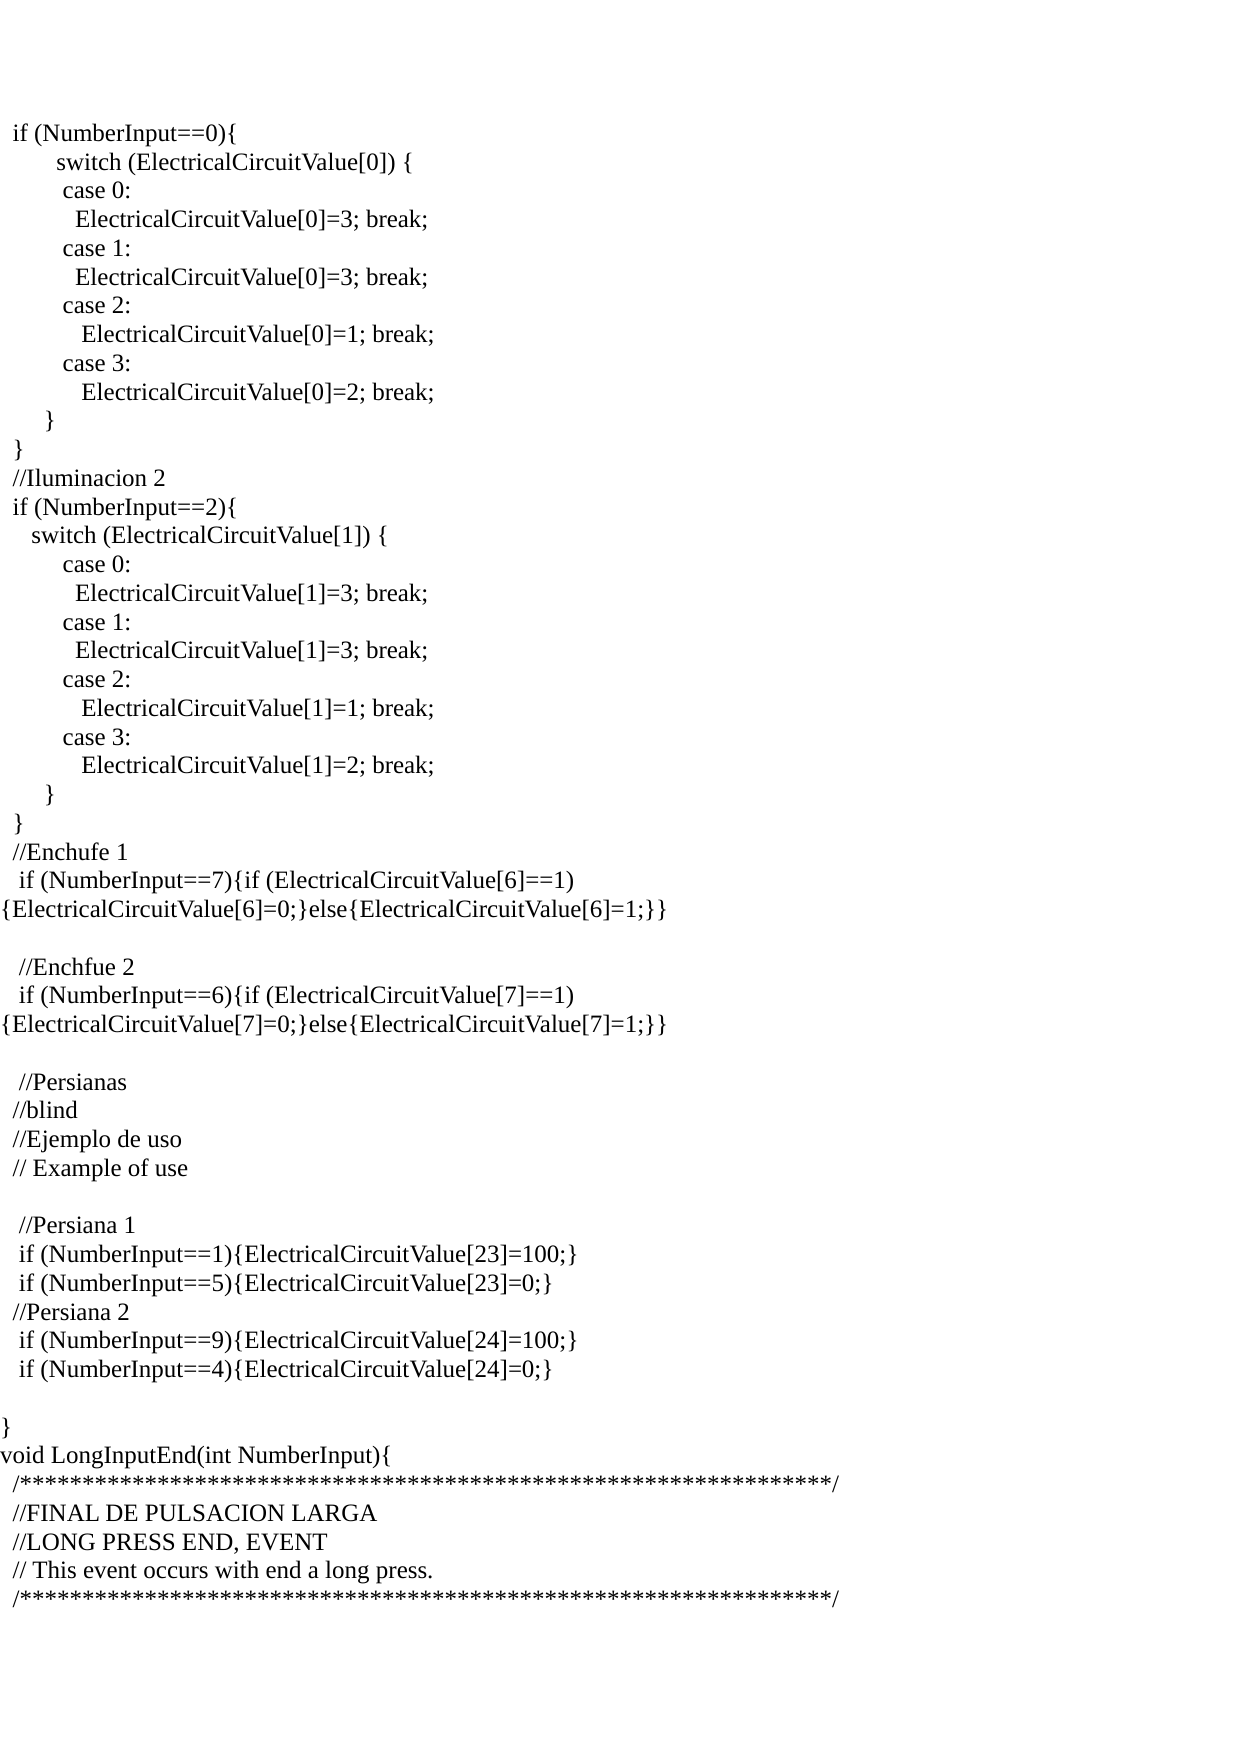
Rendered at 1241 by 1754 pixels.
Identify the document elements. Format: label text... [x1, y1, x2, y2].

text ElectricalCircuitValue[0]=3; break; [0, 262, 1240, 291]
text //LONG PRESS END, EVENT [0, 1527, 1240, 1556]
text if (NumberInput==7){if (ElectricalCircuitValue[6]==1){ElectricalCircuitValue[6]=0;}else{ElectricalCircuitValue[6]=1;}} [0, 866, 1240, 923]
text case 0: [0, 176, 1240, 204]
text if (NumberInput==9){ElectricalCircuitValue[24]=100;} [0, 1326, 1240, 1354]
text switch (ElectricalCircuitValue[0]) { [0, 147, 1240, 176]
text //blind [0, 1096, 1240, 1124]
text switch (ElectricalCircuitValue[1]) { [0, 521, 1240, 549]
text /*****************************************************************/ [0, 1584, 1240, 1613]
text case 1: [0, 233, 1240, 262]
text //Persiana 2 [0, 1297, 1240, 1326]
text case 2: [0, 664, 1240, 693]
text ElectricalCircuitValue[1]=1; break; [0, 693, 1240, 722]
text ElectricalCircuitValue[1]=2; break; [0, 751, 1240, 779]
text //Enchfue 2 [0, 952, 1240, 981]
text //Persiana 1 [0, 1211, 1240, 1239]
text if (NumberInput==4){ElectricalCircuitValue[24]=0;} [0, 1354, 1240, 1383]
text // Example of use [0, 1153, 1240, 1182]
text ElectricalCircuitValue[0]=1; break; [0, 319, 1240, 348]
text case 0: [0, 549, 1240, 578]
text //Enchufe 1 [0, 837, 1240, 866]
text // This event occurs with end a long press. [0, 1556, 1240, 1584]
text } [0, 808, 1240, 837]
text //Iluminacion 2 [0, 463, 1240, 492]
text } [0, 1412, 1240, 1441]
text if (NumberInput==2){ [0, 492, 1240, 521]
text ElectricalCircuitValue[0]=3; break; [0, 204, 1240, 233]
text } [0, 779, 1240, 808]
text if (NumberInput==0){ [0, 118, 1240, 147]
text /*****************************************************************/ [0, 1469, 1240, 1498]
text ElectricalCircuitValue[0]=2; break; [0, 377, 1240, 406]
text //Persianas [0, 1067, 1240, 1096]
text } [0, 406, 1240, 434]
text case 3: [0, 722, 1240, 751]
text if (NumberInput==6){if (ElectricalCircuitValue[7]==1){ElectricalCircuitValue[7]=0;}else{ElectricalCircuitValue[7]=1;}} [0, 981, 1240, 1038]
text //Ejemplo de uso [0, 1124, 1240, 1153]
text void LongInputEnd(int NumberInput){ [0, 1441, 1240, 1469]
text //FINAL DE PULSACION LARGA [0, 1498, 1240, 1527]
text case 2: [0, 291, 1240, 319]
text case 3: [0, 348, 1240, 377]
text ElectricalCircuitValue[1]=3; break; [0, 578, 1240, 607]
text ElectricalCircuitValue[1]=3; break; [0, 636, 1240, 664]
text case 1: [0, 607, 1240, 636]
text if (NumberInput==1){ElectricalCircuitValue[23]=100;} [0, 1239, 1240, 1268]
text if (NumberInput==5){ElectricalCircuitValue[23]=0;} [0, 1268, 1240, 1297]
text } [0, 434, 1240, 463]
